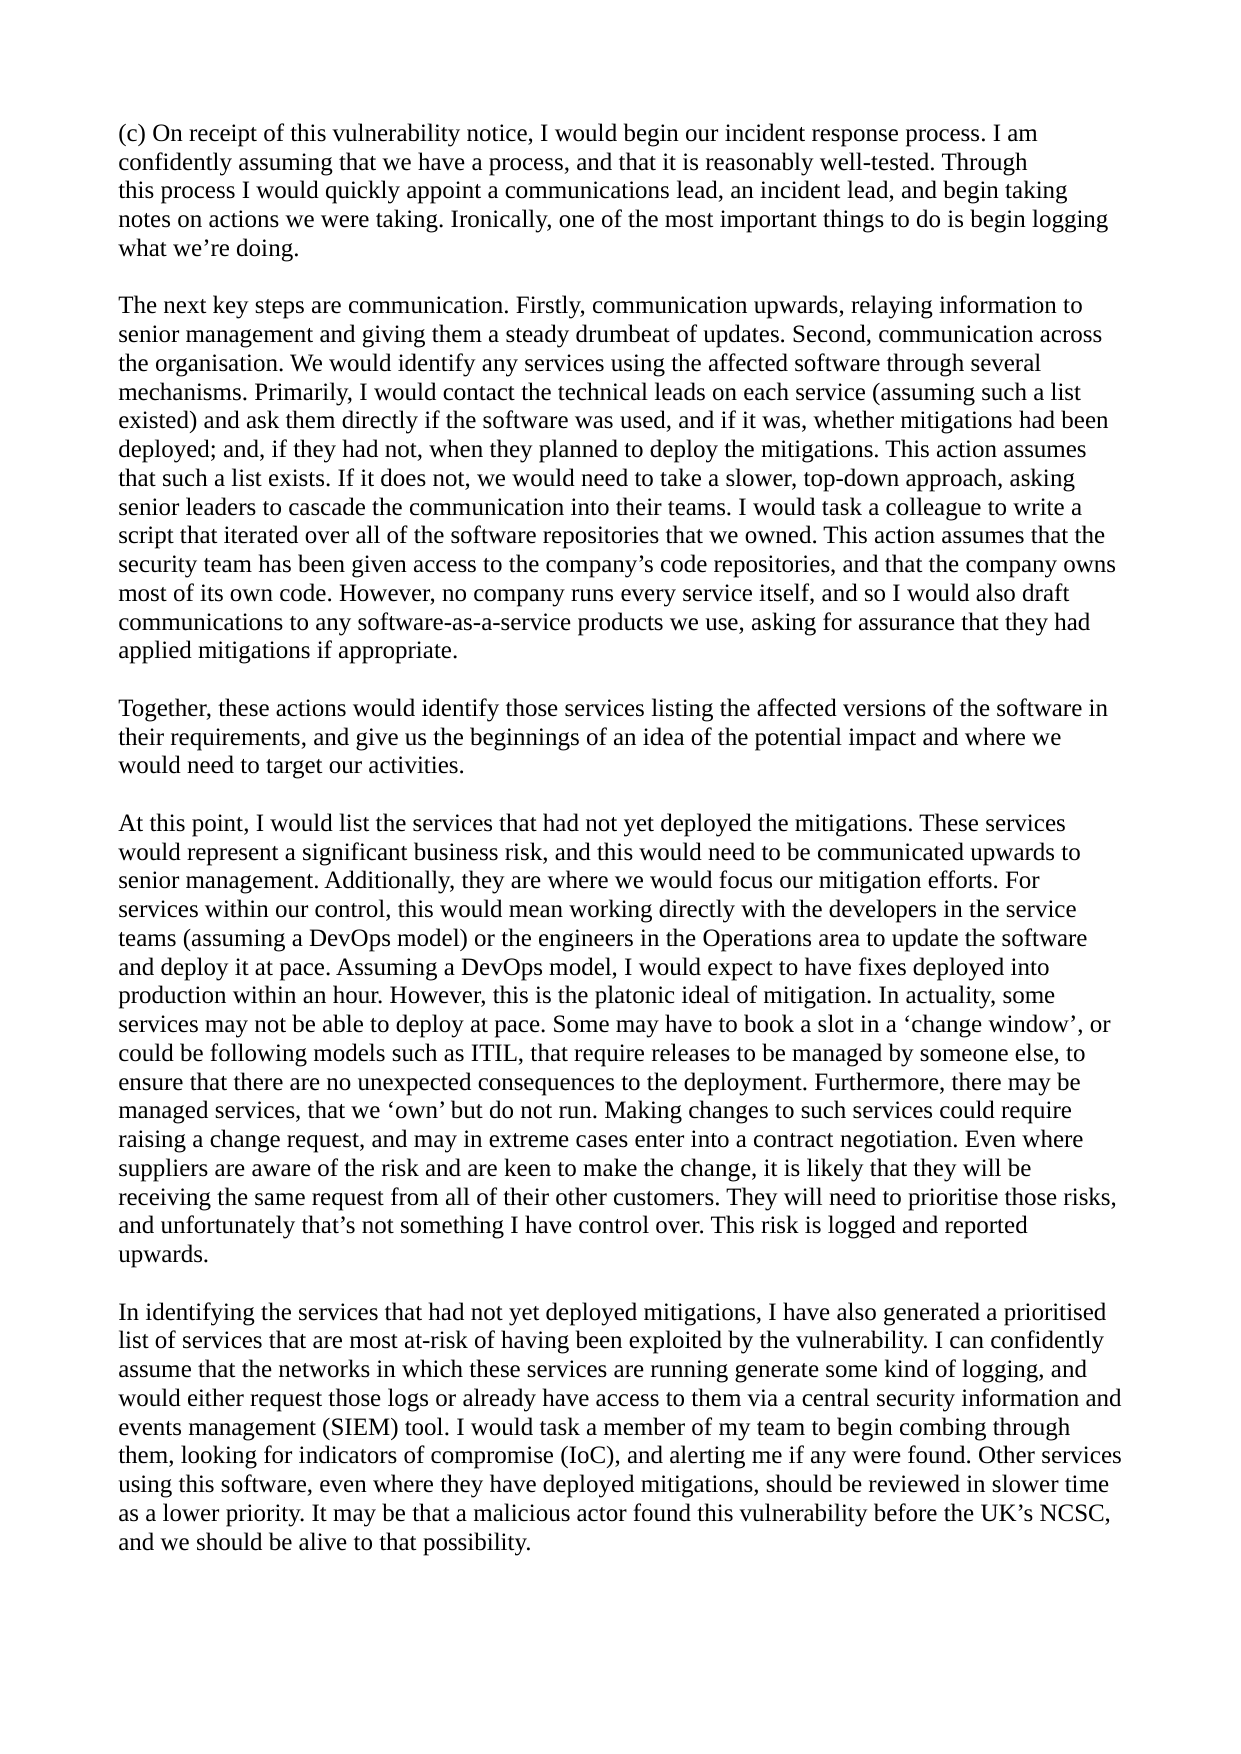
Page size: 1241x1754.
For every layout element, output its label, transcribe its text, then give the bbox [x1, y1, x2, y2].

text (c) On receipt of this vulnerability notice, I would begin our incident response process. I am confidently assuming that we have a process, and that it is reasonably well-tested. Through [118, 118, 1122, 176]
text In identifying the services that had not yet deployed mitigations, I have also generated a prioritised list of services that are most at-risk of having been exploited by the vulnerability. I can confidently assume that the networks in which these services are running generate some kind of logging, and would either request those logs or already have access to them via a central security information and events management (SIEM) tool. I would task a member of my team to begin combing through them, looking for indicators of compromise (IoC), and alerting me if any were found. Other services using this software, even where they have deployed mitigations, should be reviewed in slower time as a lower priority. It may be that a malicious actor found this vulnerability before the UK’s NCSC, and we should be alive to that possibility. [118, 1297, 1122, 1556]
text The next key steps are communication. Firstly, communication upwards, relaying information to senior management and giving them a steady drumbeat of updates. Second, communication across the organisation. We would identify any services using the affected software through several mechanisms. Primarily, I would contact the technical leads on each service (assuming such a list existed) and ask them directly if the software was used, and if it was, whether mitigations had been deployed; and, if they had not, when they planned to deploy the mitigations. This action assumes that such a list exists. If it does not, we would need to take a slower, top-down approach, asking senior leaders to cascade the communication into their teams. I would task a colleague to write a script that iterated over all of the software repositories that we owned. This action assumes that the security team has been given access to the company’s code repositories, and that the company owns most of its own code. However, no company runs every service itself, and so I would also draft communications to any software-as-a-service products we use, asking for assurance that they had applied mitigations if appropriate. [118, 291, 1122, 664]
text At this point, I would list the services that had not yet deployed the mitigations. These services would represent a significant business risk, and this would need to be communicated upwards to senior management. Additionally, they are where we would focus our mitigation efforts. For services within our control, this would mean working directly with the developers in the service teams (assuming a DevOps model) or the engineers in the Operations area to update the software and deploy it at pace. Assuming a DevOps model, I would expect to have fixes deployed into production within an hour. However, this is the platonic ideal of mitigation. In actuality, some services may not be able to deploy at pace. Some may have to book a slot in a ‘change window’, or could be following models such as ITIL, that require releases to be managed by someone else, to ensure that there are no unexpected consequences to the deployment. Furthermore, there may be managed services, that we ‘own’ but do not run. Making changes to such services could require raising a change request, and may in extreme cases enter into a contract negotiation. Even where suppliers are aware of the risk and are keen to make the change, it is likely that they will be receiving the same request from all of their other customers. They will need to prioritise those risks, and unfortunately that’s not something I have control over. This risk is logged and reported upwards. [118, 808, 1122, 1268]
text Together, these actions would identify those services listing the affected versions of the software in their requirements, and give us the beginnings of an idea of the potential impact and where we would need to target our activities. [118, 693, 1122, 779]
text this process I would quickly appoint a communications lead, an incident lead, and begin taking notes on actions we were taking. Ironically, one of the most important things to do is begin logging what we’re doing. [118, 176, 1122, 262]
